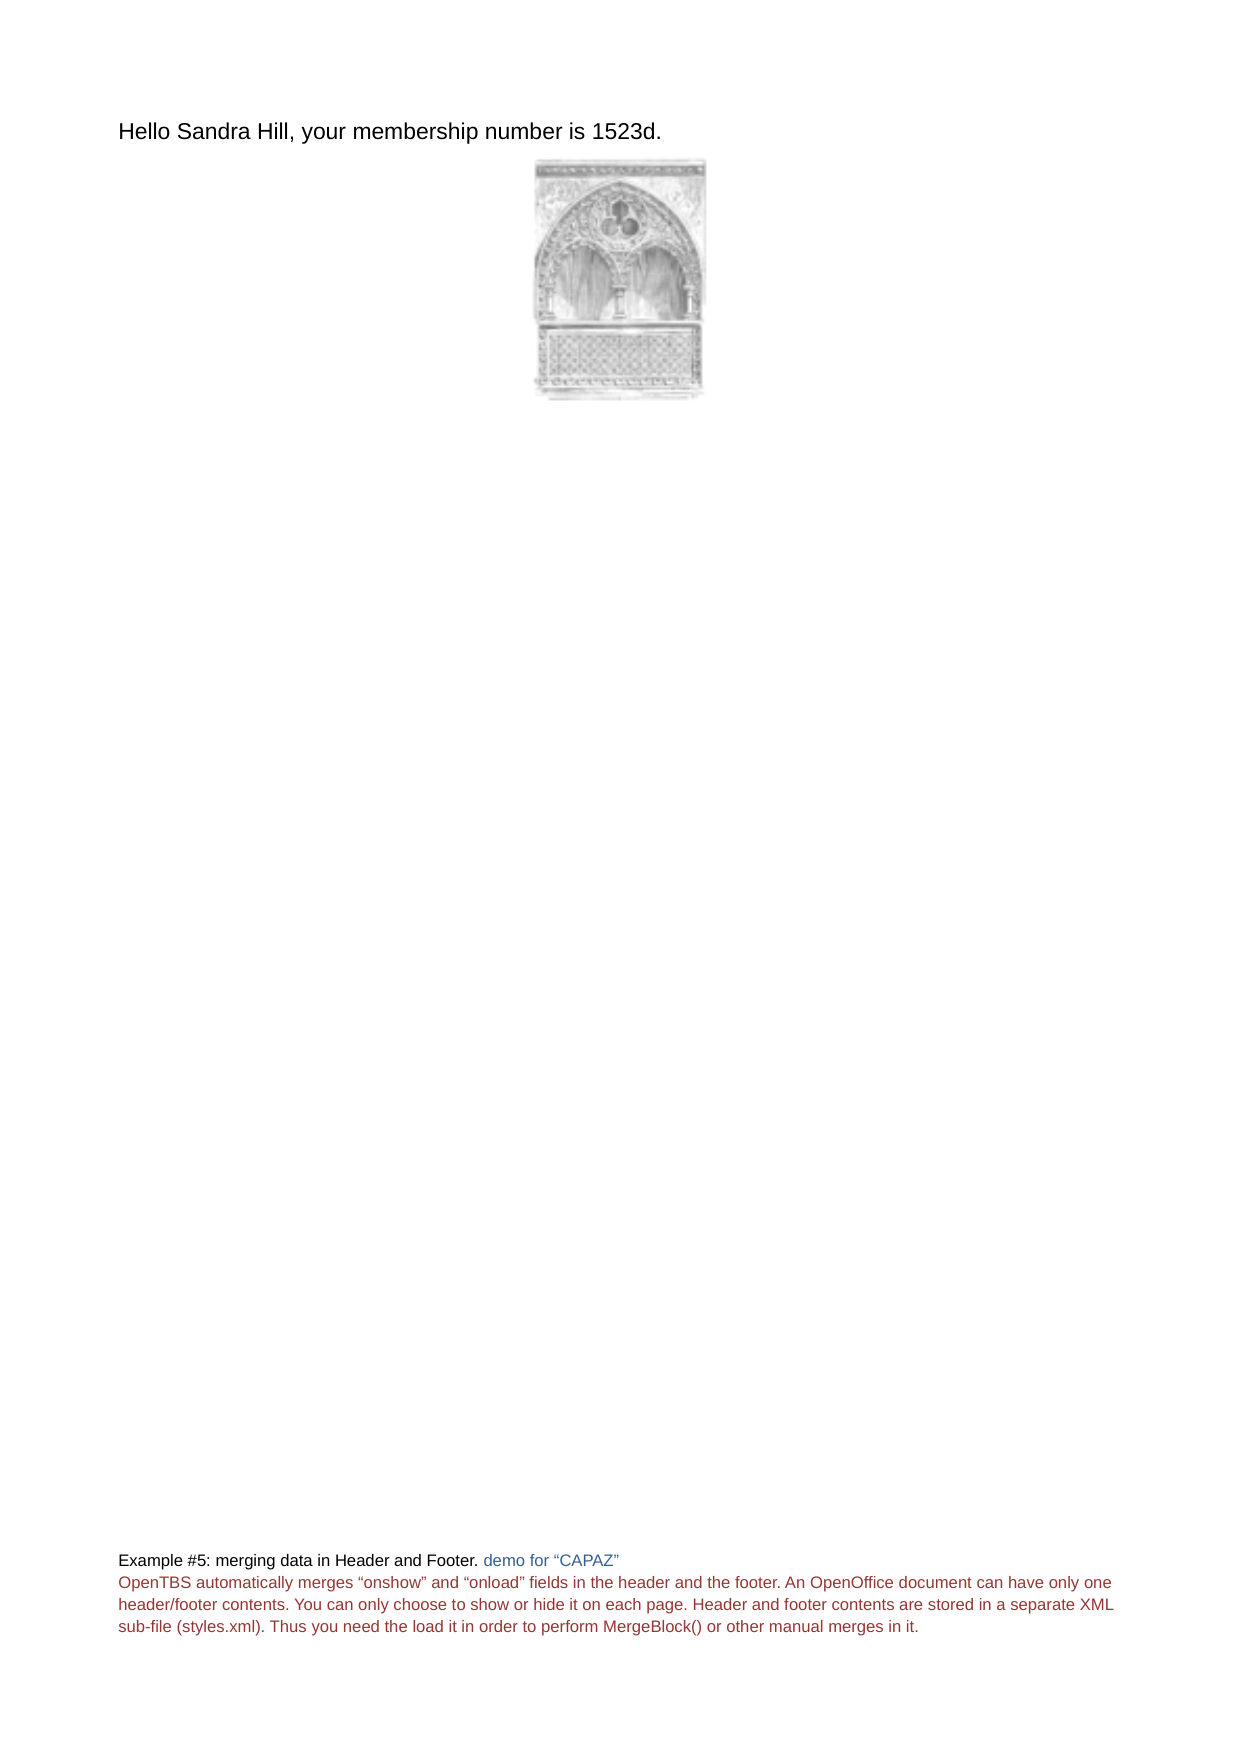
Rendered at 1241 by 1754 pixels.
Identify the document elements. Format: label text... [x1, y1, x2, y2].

picture [527, 157, 713, 405]
text Hello Sandra Hill, your membership number is 1523d. [118, 118, 1122, 144]
